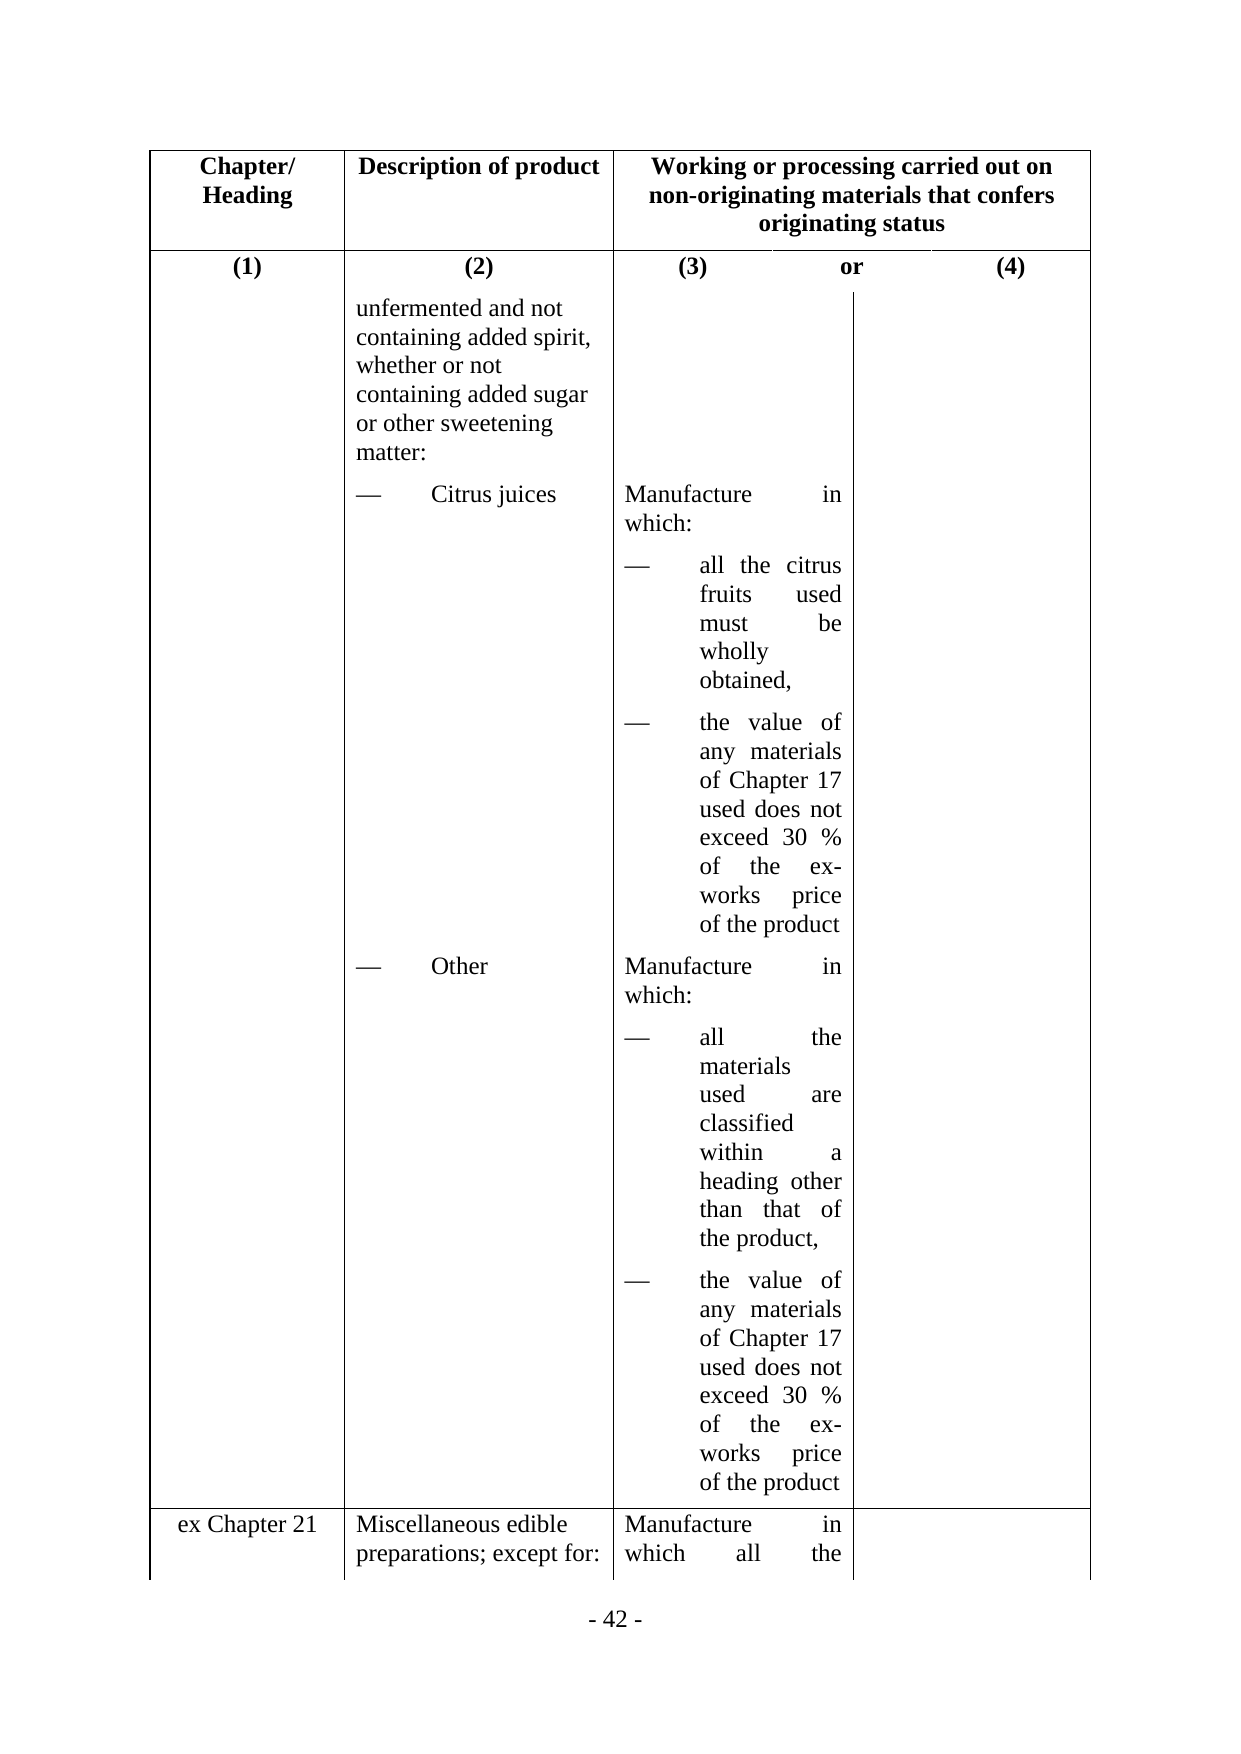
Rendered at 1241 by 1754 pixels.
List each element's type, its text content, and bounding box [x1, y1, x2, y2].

table_cell Miscellaneous edible preparations; except for: [345, 1509, 613, 1579]
table_header Description of product [345, 151, 613, 250]
table_cell (4) [932, 251, 1090, 292]
table_cell Manufacture in which: [614, 951, 853, 1021]
table_cell (1) [151, 251, 344, 292]
table_cell [854, 293, 1090, 478]
table_cell — the value of any materials of Chapter 17 used does not exceed 30 % of the ex-works price of the product [614, 708, 853, 950]
table_cell [854, 951, 1090, 1021]
table_cell [151, 1022, 344, 1264]
table_cell [854, 1509, 1090, 1579]
table_cell [345, 1022, 613, 1264]
table_cell Manufacture in which: [614, 479, 853, 549]
table_cell Manufacture in which all the [614, 1509, 853, 1579]
table_cell (2) [345, 251, 613, 292]
table_cell [854, 1022, 1090, 1264]
table_cell (3) [614, 251, 772, 292]
table_cell [151, 479, 344, 549]
table_cell — all the citrus fruits used must be wholly obtained, [614, 550, 853, 706]
table_header Working or processing carried out on non-originating materials that confers originating status [614, 151, 1090, 250]
table_cell or [773, 251, 931, 292]
table_cell [151, 1266, 344, 1508]
table_cell [854, 1266, 1090, 1508]
table_cell ex Chapter 21 [151, 1509, 344, 1579]
table_cell [151, 951, 344, 1021]
table_cell [151, 550, 344, 706]
table_cell [345, 550, 613, 706]
table_cell [345, 708, 613, 950]
table_cell — the value of any materials of Chapter 17 used does not exceed 30 % of the ex-works price of the product [614, 1266, 853, 1508]
table_cell [151, 293, 344, 478]
table_cell [854, 708, 1090, 950]
table_cell — Citrus juices [345, 479, 613, 549]
table_cell [854, 479, 1090, 549]
table_cell unfermented and not containing added spirit, whether or not containing added sugar or other sweetening matter: [345, 293, 613, 478]
table_cell [345, 1266, 613, 1508]
table_cell [614, 293, 853, 478]
table_cell — Other [345, 951, 613, 1021]
table_header Chapter/Heading [151, 151, 344, 250]
table_cell — all the materials used are classified within a heading other than that of the product, [614, 1022, 853, 1264]
table_cell [151, 708, 344, 950]
table_cell [854, 550, 1090, 706]
